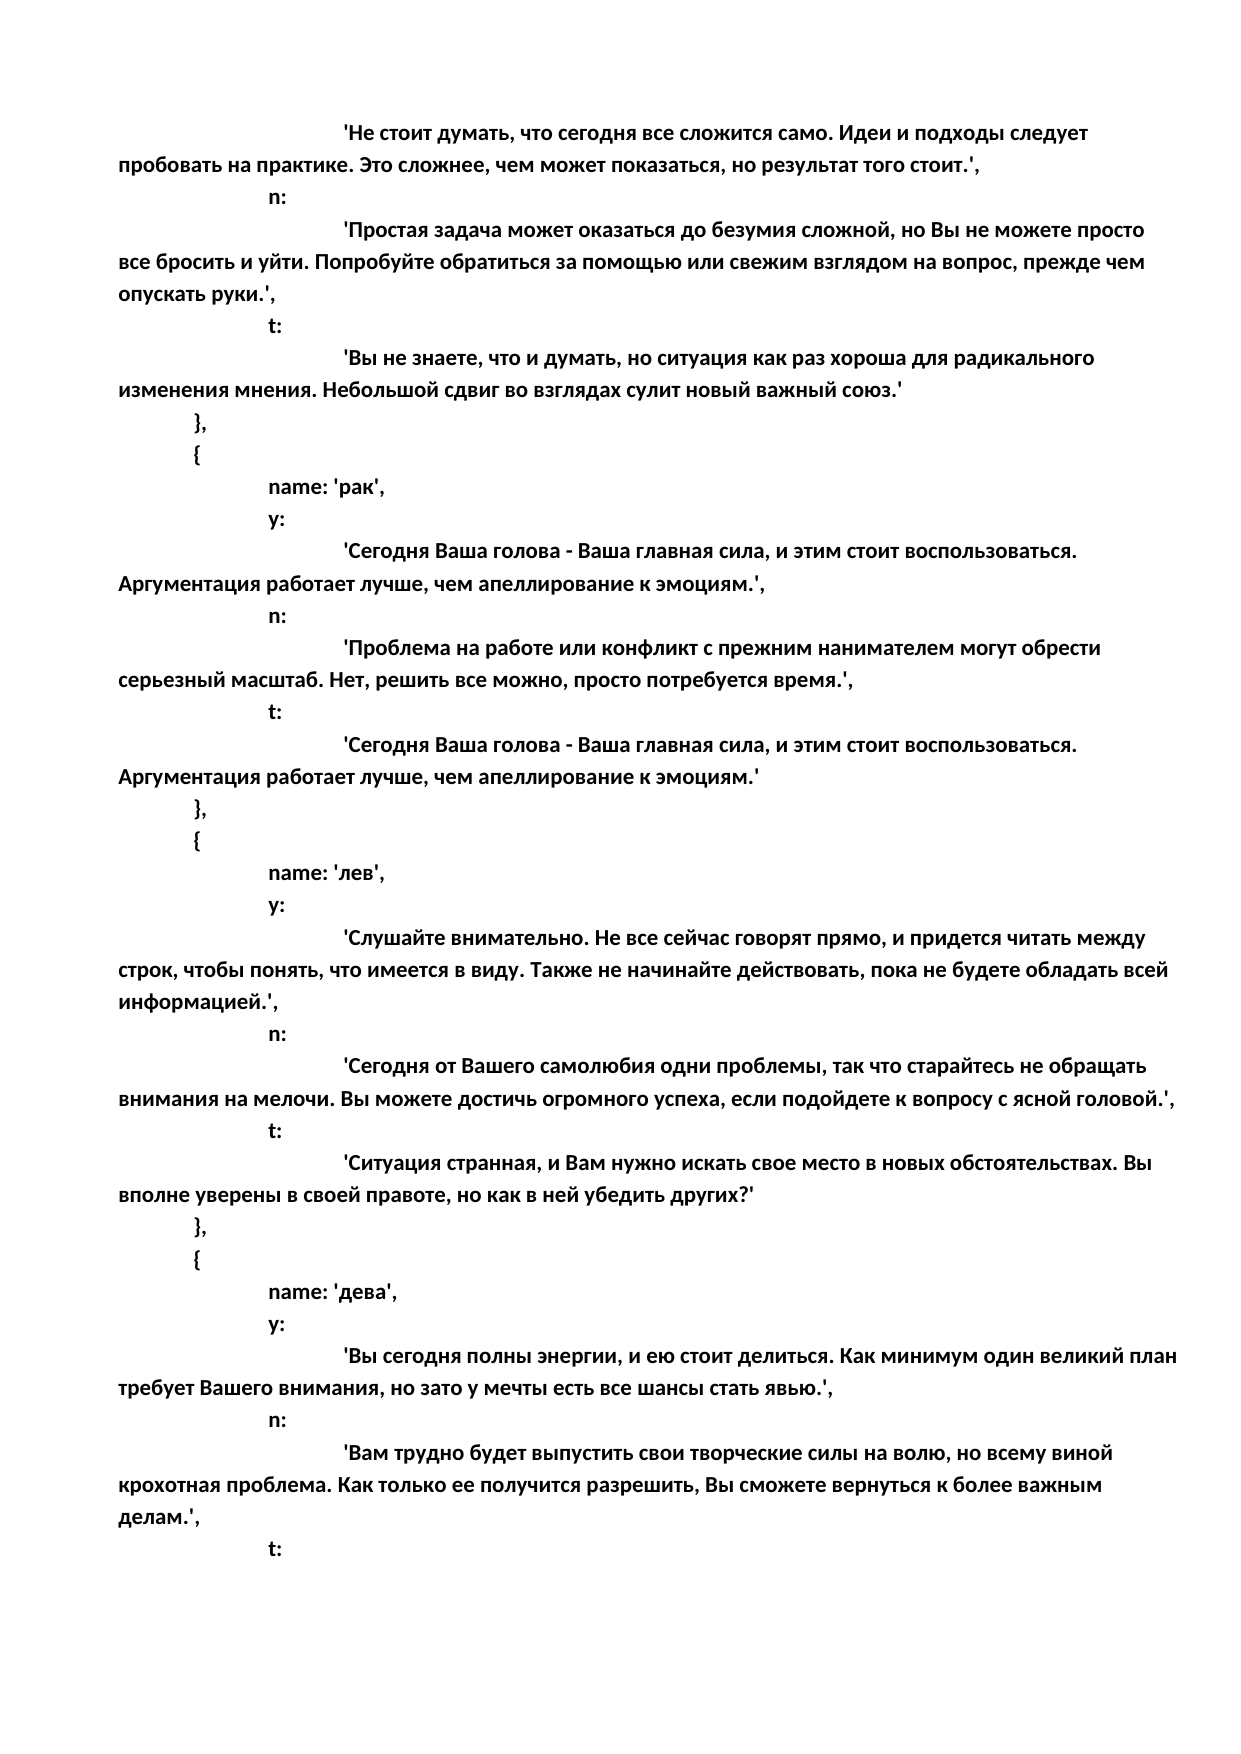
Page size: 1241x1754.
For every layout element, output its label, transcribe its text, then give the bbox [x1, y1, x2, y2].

text 'Вы сегодня полны энергии, и ею стоит делиться. Как минимум один великий план требует Вашего внимания, но зато у мечты есть все шансы стать явью.', [118, 1341, 1181, 1401]
text t: [118, 1116, 1181, 1144]
text n: [118, 1019, 1181, 1047]
text 'Сегодня Ваша голова - Ваша главная сила, и этим стоит воспользоваться. Аргументация работает лучше, чем апеллирование к эмоциям.', [118, 537, 1181, 597]
text n: [118, 601, 1181, 629]
text }, [118, 794, 1181, 822]
text name: 'рак', [118, 472, 1181, 500]
text y: [118, 1309, 1181, 1337]
text t: [118, 311, 1181, 339]
text { [118, 1245, 1181, 1273]
text 'Сегодня Ваша голова - Ваша главная сила, и этим стоит воспользоваться. Аргументация работает лучше, чем апеллирование к эмоциям.' [118, 730, 1181, 790]
text y: [118, 504, 1181, 532]
text 'Ситуация странная, и Вам нужно искать свое место в новых обстоятельствах. Вы вполне уверены в своей правоте, но как в ней убедить других?' [118, 1148, 1181, 1208]
text 'Сегодня от Вашего самолюбия одни проблемы, так что старайтесь не обращать внимания на мелочи. Вы можете достичь огромного успеха, если подойдете к вопросу с ясной головой.', [118, 1052, 1181, 1112]
text name: 'лев', [118, 858, 1181, 886]
text t: [118, 697, 1181, 726]
text 'Вам трудно будет выпустить свои творческие силы на волю, но всему виной крохотная проблема. Как только ее получится разрешить, Вы сможете вернуться к более важным делам.', [118, 1438, 1181, 1530]
text name: 'дева', [118, 1277, 1181, 1305]
text }, [118, 1212, 1181, 1241]
text 'Слушайте внимательно. Не все сейчас говорят прямо, и придется читать между строк, чтобы понять, что имеется в виду. Также не начинайте действовать, пока не будете обладать всей информацией.', [118, 923, 1181, 1015]
text 'Не стоит думать, что сегодня все сложится само. Идеи и подходы следует пробовать на практике. Это сложнее, чем может показаться, но результат того стоит.', [118, 118, 1181, 178]
text y: [118, 891, 1181, 919]
text n: [118, 182, 1181, 211]
text t: [118, 1534, 1181, 1562]
text 'Вы не знаете, что и думать, но ситуация как раз хороша для радикального изменения мнения. Небольшой сдвиг во взглядах сулит новый важный союз.' [118, 343, 1181, 404]
text { [118, 826, 1181, 854]
text { [118, 440, 1181, 468]
text }, [118, 408, 1181, 436]
text 'Проблема на работе или конфликт с прежним нанимателем могут обрести серьезный масштаб. Нет, решить все можно, просто потребуется время.', [118, 633, 1181, 693]
text 'Простая задача может оказаться до безумия сложной, но Вы не можете просто все бросить и уйти. Попробуйте обратиться за помощью или свежим взглядом на вопрос, прежде чем опускать руки.', [118, 215, 1181, 307]
text n: [118, 1406, 1181, 1434]
